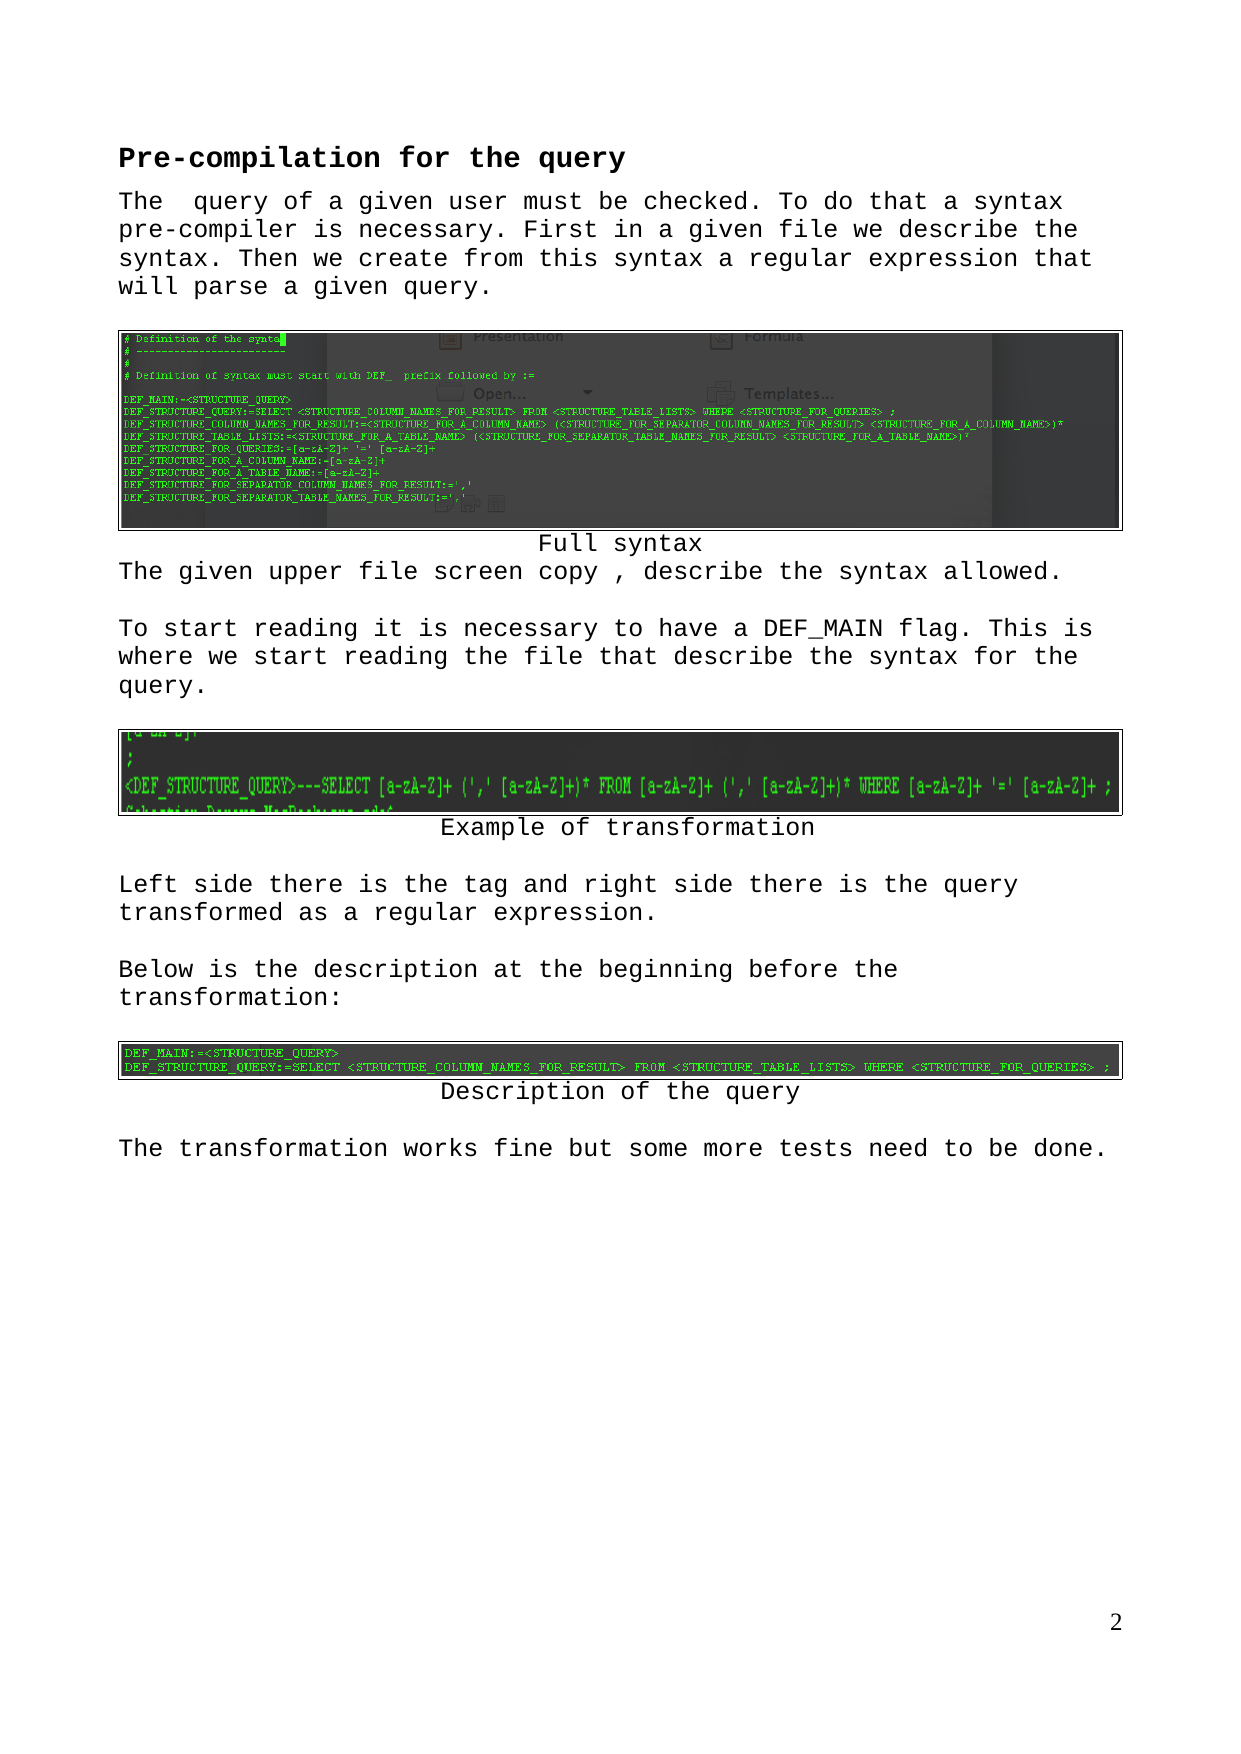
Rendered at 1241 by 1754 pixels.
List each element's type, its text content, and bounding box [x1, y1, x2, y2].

text Left side there is the tag and right side there is the query transformed as a regular expression. [118, 871, 1122, 928]
text [119, 331, 1122, 530]
subtitle Pre-compilation for the query [118, 143, 1122, 176]
text To start reading it is necessary to have a DEF_MAIN flag. This is where we start reading the file that describe the syntax for the query. [118, 616, 1122, 701]
text [119, 730, 1122, 815]
picture [121, 333, 1119, 528]
text [119, 1042, 1122, 1079]
text Below is the description at the beginning before the transformation: [118, 956, 1122, 1013]
text Example of transformation [118, 816, 1122, 843]
text The query of a given user must be checked. To do that a syntax pre-compiler is necessary. First in a given file we describe the syntax. Then we create from this syntax a regular expression that will parse a given query. [118, 189, 1122, 302]
text The transformation works fine but some more tests need to be done. [118, 1136, 1122, 1164]
text Description of the query [118, 1080, 1122, 1107]
picture [121, 732, 1119, 812]
text The given upper file screen copy , describe the syntax allowed. [118, 559, 1122, 587]
text Full syntax [118, 531, 1122, 559]
picture [121, 1044, 1119, 1076]
